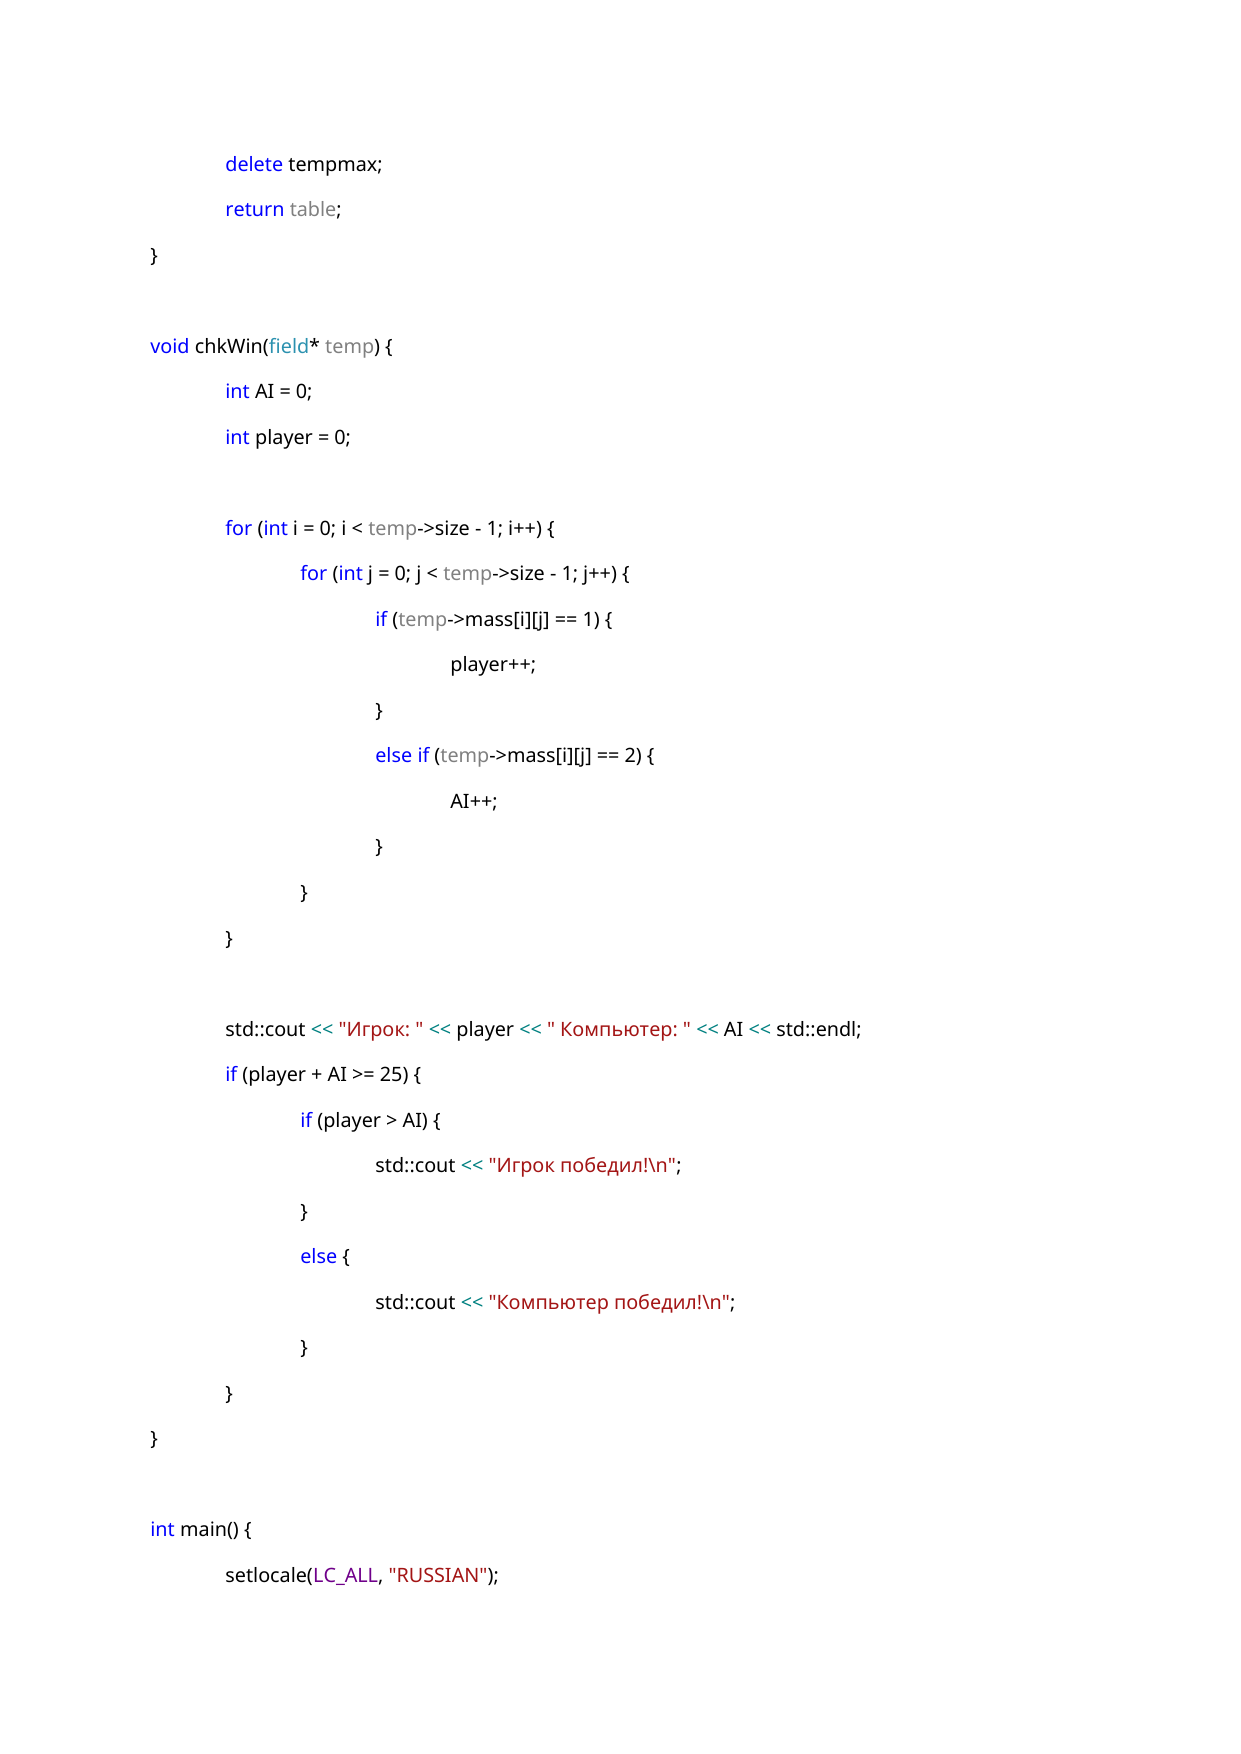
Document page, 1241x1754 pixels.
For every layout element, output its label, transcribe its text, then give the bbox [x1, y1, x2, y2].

text delete tempmax; [150, 150, 1082, 177]
text std::cout << "Игрок: " << player << " Компьютер: " << AI << std::endl; [150, 1015, 1082, 1042]
text for (int i = 0; i < temp->size - 1; i++) { [150, 514, 1082, 541]
text void chkWin(field* temp) { [150, 332, 1082, 359]
text int player = 0; [150, 423, 1082, 450]
text std::cout << "Игрок победил!\n"; [150, 1151, 1082, 1178]
text std::cout << "Компьютер победил!\n"; [150, 1288, 1082, 1315]
text else { [150, 1242, 1082, 1269]
text } [150, 924, 1082, 951]
text } [150, 833, 1082, 860]
text } [150, 878, 1082, 905]
text } [150, 1379, 1082, 1406]
text return table; [150, 195, 1082, 222]
text if (player + AI >= 25) { [150, 1060, 1082, 1087]
text int main() { [150, 1516, 1082, 1542]
text } [150, 696, 1082, 723]
text AI++; [150, 787, 1082, 814]
text if (temp->mass[i][j] == 1) { [150, 605, 1082, 632]
text } [150, 241, 1082, 268]
text setlocale(LC_ALL, "RUSSIAN"); [150, 1561, 1082, 1588]
text } [150, 1424, 1082, 1451]
text player++; [150, 651, 1082, 678]
text } [150, 1333, 1082, 1360]
text int AI = 0; [150, 377, 1082, 404]
text else if (temp->mass[i][j] == 2) { [150, 742, 1082, 769]
text for (int j = 0; j < temp->size - 1; j++) { [150, 559, 1082, 587]
text if (player > AI) { [150, 1106, 1082, 1133]
text } [150, 1197, 1082, 1224]
